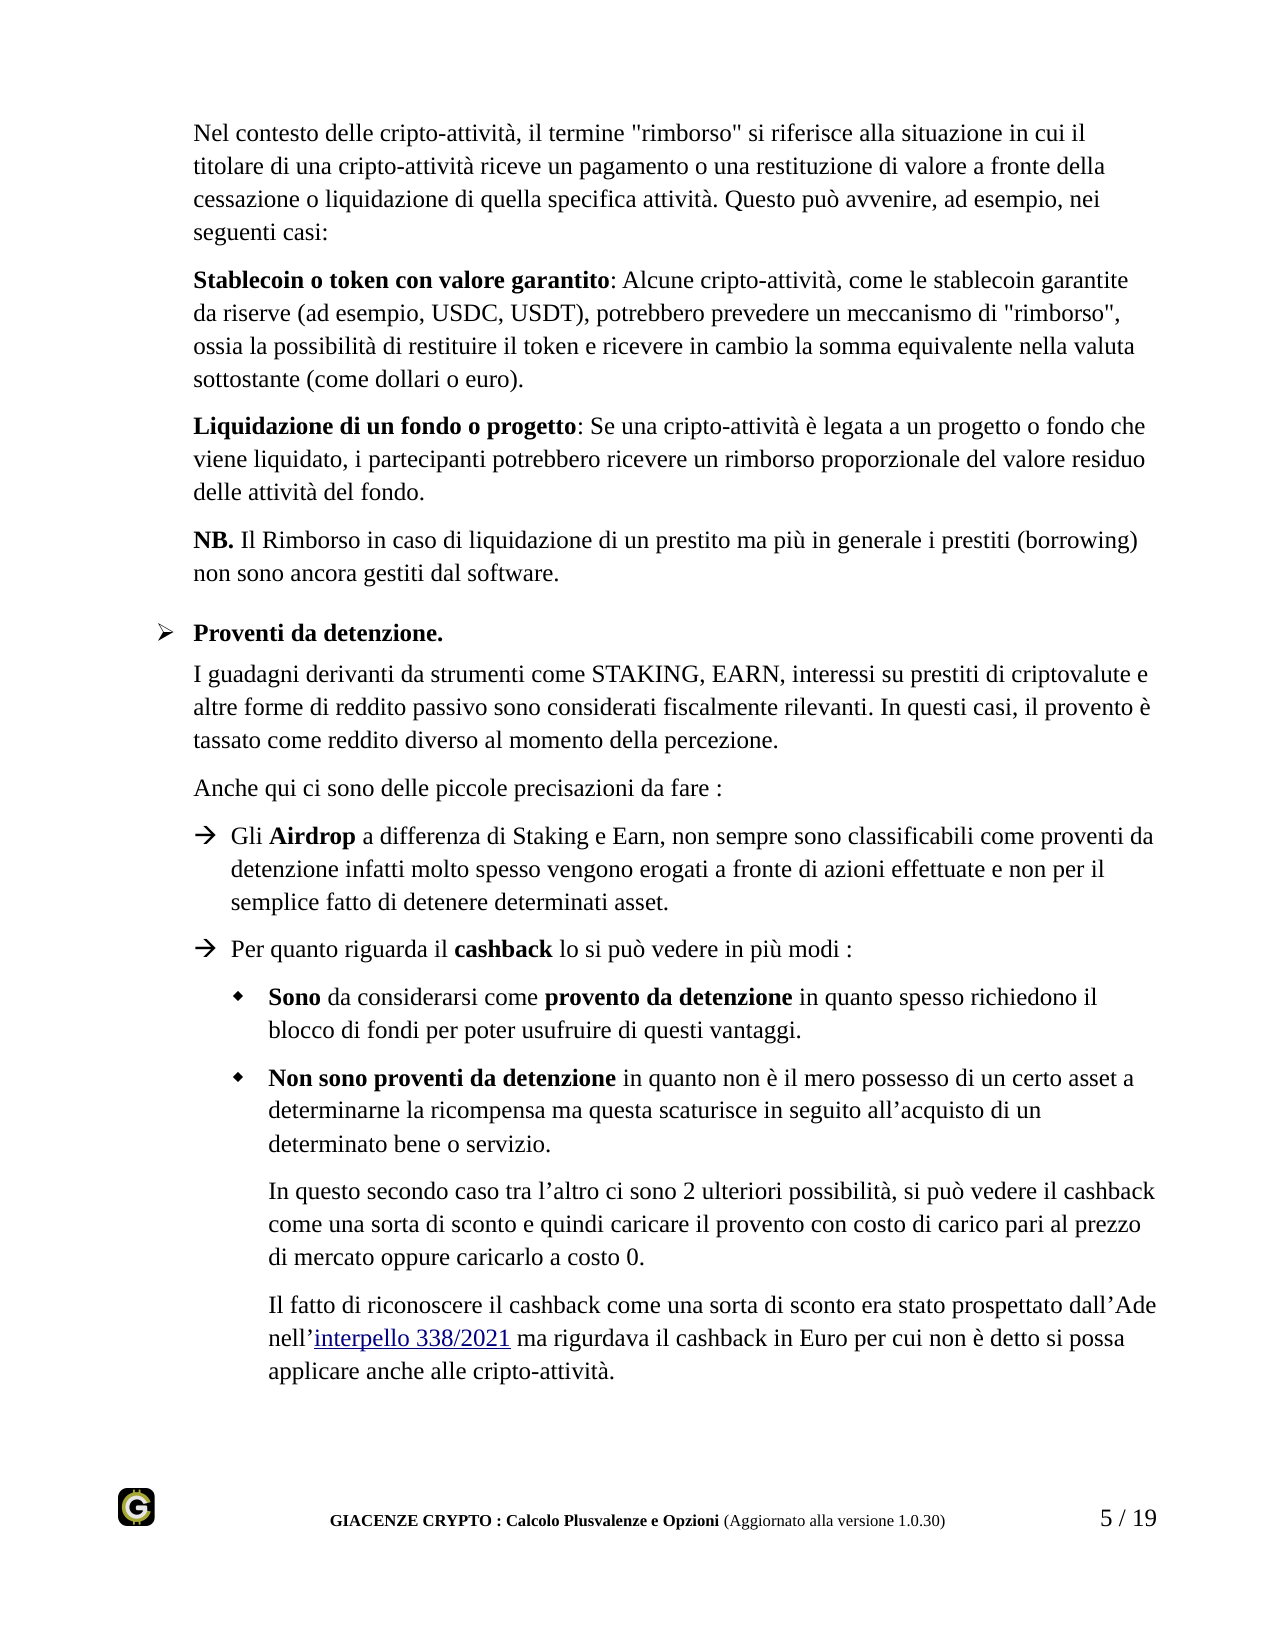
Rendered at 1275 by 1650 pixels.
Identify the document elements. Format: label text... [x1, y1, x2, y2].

subtitle Proventi da detenzione. [156, 618, 1157, 647]
list Per quanto riguarda il cashback lo si può vedere in più modi : [193, 934, 1157, 963]
list Liquidazione di un fondo o progetto: Se una cripto-attività è legata a un progetto o fondo che viene liquidato, i partecipanti potrebbero ricevere un rimborso proporzionale del valore residuo delle attività del fondo. [156, 411, 1157, 506]
list Nel contesto delle cripto-attività, il termine "rimborso" si riferisce alla situazione in cui il titolare di una cripto-attività riceve un pagamento o una restituzione di valore a fronte della cessazione o liquidazione di quella specifica attività. Questo può avvenire, ad esempio, nei seguenti casi: [156, 118, 1157, 246]
list Stablecoin o token con valore garantito: Alcune cripto-attività, come le stablecoin garantite da riserve (ad esempio, USDC, USDT), potrebbero prevedere un meccanismo di "rimborso", ossia la possibilità di restituire il token e ricevere in cambio la somma equivalente nella valuta sottostante (come dollari o euro). [156, 265, 1157, 393]
list Il fatto di riconoscere il cashback come una sorta di sconto era stato prospettato dall’Ade nell’interpello 338/2021 ma rigurdava il cashback in Euro per cui non è detto si possa applicare anche alle cripto-attività. [231, 1290, 1157, 1385]
list Non sono proventi da detenzione in quanto non è il mero possesso di un certo asset a determinarne la ricompensa ma questa scaturisce in seguito all’acquisto di un determinato bene o servizio. [231, 1063, 1157, 1157]
picture [118, 1488, 155, 1526]
list Anche qui ci sono delle piccole precisazioni da fare : [156, 773, 1157, 802]
list NB. Il Rimborso in caso di liquidazione di un prestito ma più in generale i prestiti (borrowing) non sono ancora gestiti dal software. [156, 525, 1157, 587]
list Gli Airdrop a differenza di Staking e Earn, non sempre sono classificabili come proventi da detenzione infatti molto spesso vengono erogati a fronte di azioni effettuate e non per il semplice fatto di detenere determinati asset. [193, 821, 1157, 916]
list In questo secondo caso tra l’altro ci sono 2 ulteriori possibilità, si può vedere il cashback come una sorta di sconto e quindi caricare il provento con costo di carico pari al prezzo di mercato oppure caricarlo a costo 0. [231, 1176, 1157, 1271]
list Sono da considerarsi come provento da detenzione in quanto spesso richiedono il blocco di fondi per poter usufruire di questi vantaggi. [231, 982, 1157, 1044]
list I guadagni derivanti da strumenti come STAKING, EARN, interessi su prestiti di criptovalute e altre forme di reddito passivo sono considerati fiscalmente rilevanti. In questi casi, il provento è tassato come reddito diverso al momento della percezione. [156, 659, 1157, 754]
